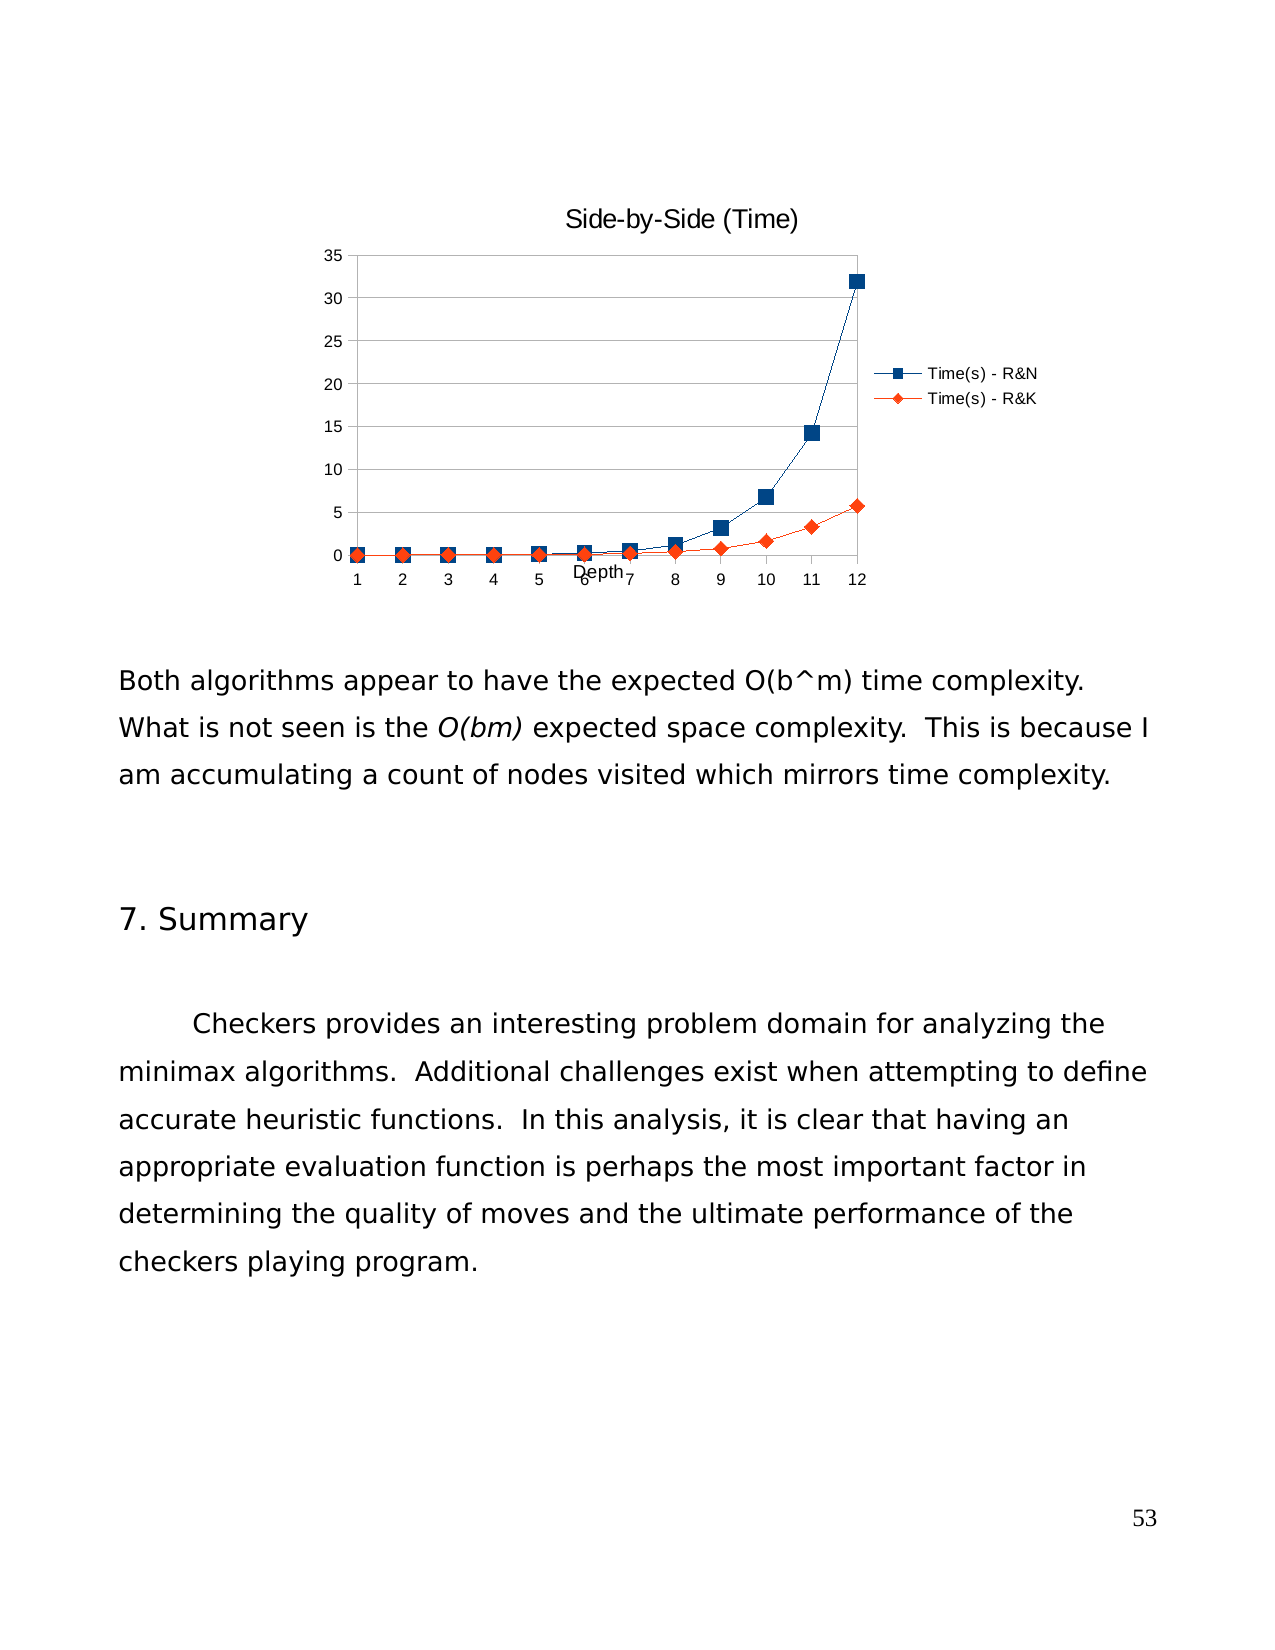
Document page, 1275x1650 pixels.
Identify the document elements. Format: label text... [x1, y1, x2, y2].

text 7. Summary [118, 901, 1157, 938]
text Checkers provides an interesting problem domain for analyzing the minimax algorithms. Additional challenges exist when attempting to define accurate heuristic functions. In this analysis, it is clear that having an appropriate evaluation function is perhaps the most important factor in determining the quality of moves and the ultimate performance of the checkers playing program. [118, 1007, 1157, 1277]
text Both algorithms appear to have the expected O(b^m) time complexity. What is not seen is the O(bm) expected space complexity. This is because I am accumulating a count of nodes visited which mirrors time complexity. [118, 665, 1157, 791]
